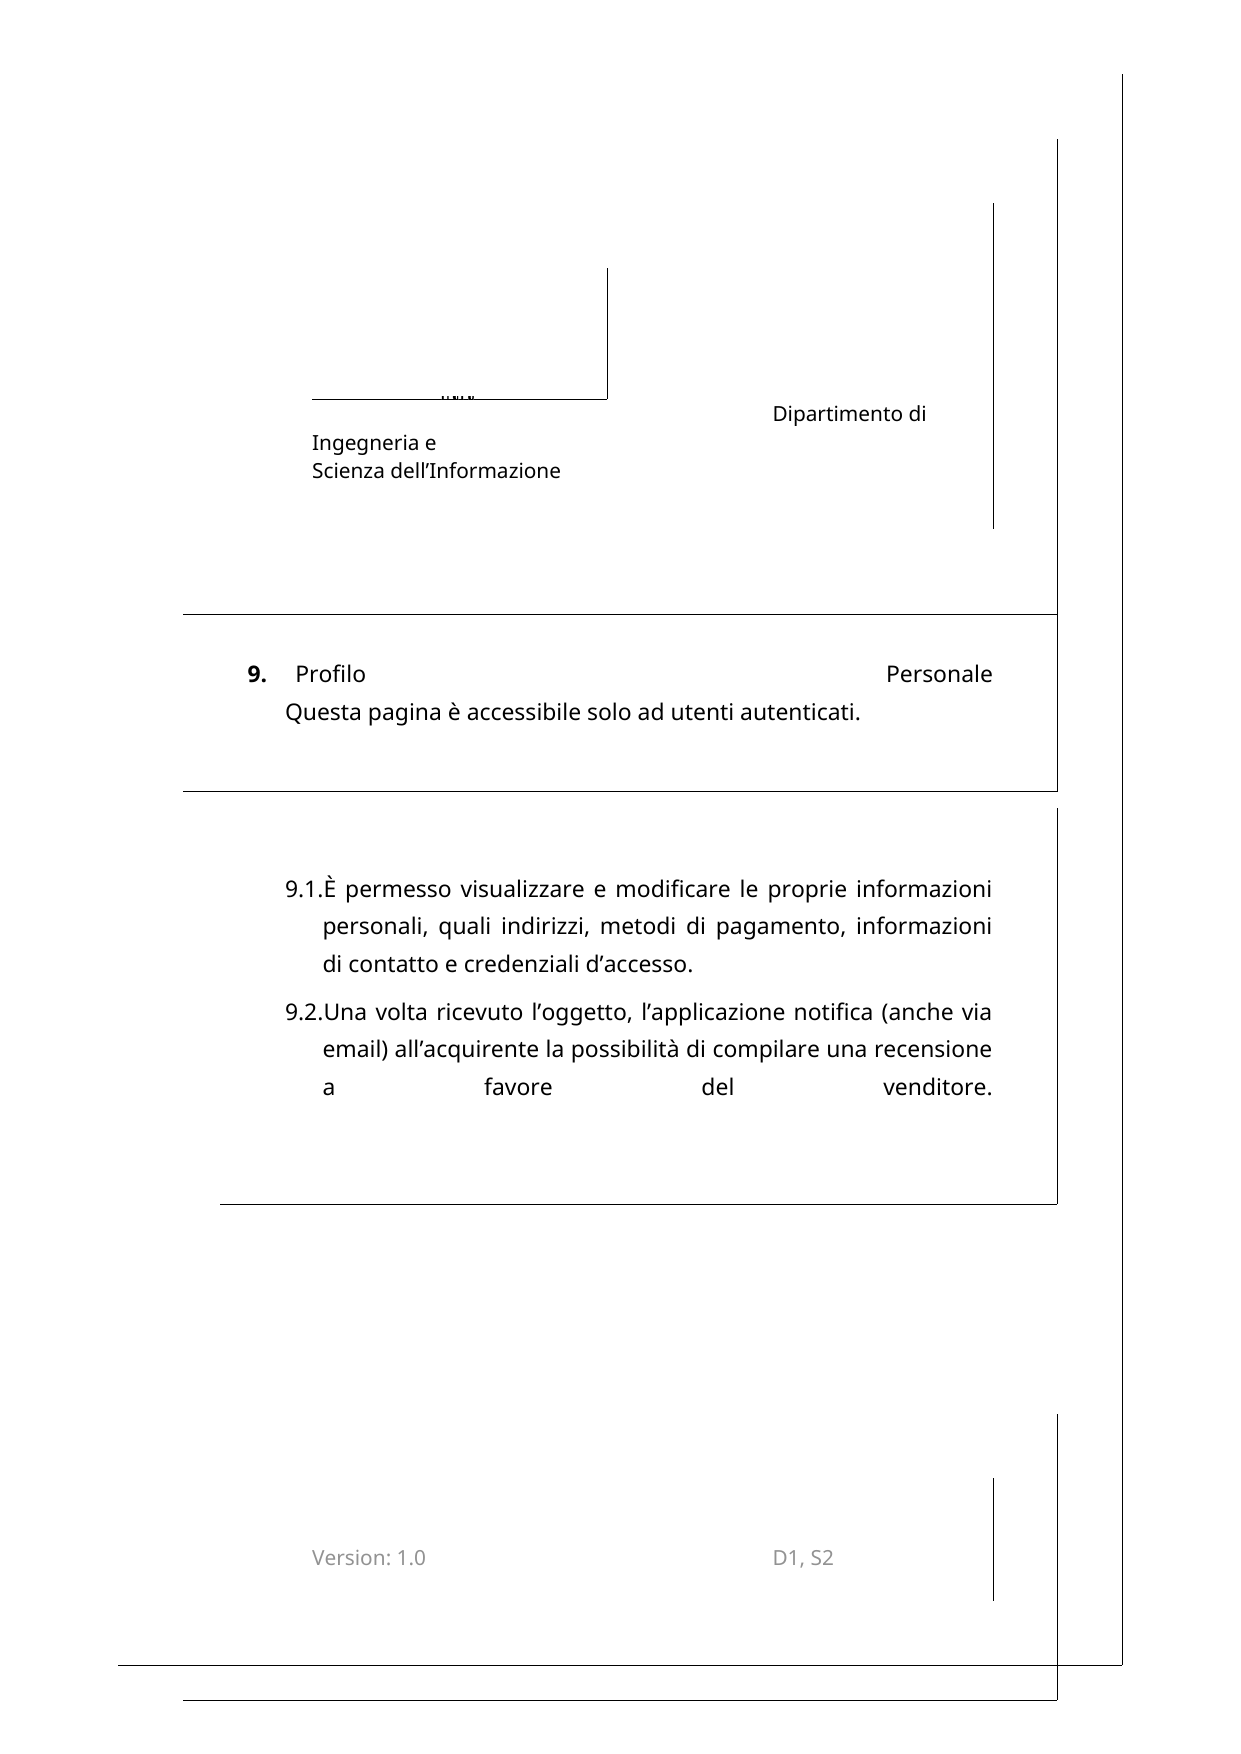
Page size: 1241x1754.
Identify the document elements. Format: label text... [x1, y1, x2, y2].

list Una volta ricevuto l’oggetto, l’applicazione notifica (anche via email) all’acquirente la possibilità di compilare una recensione a favore del venditore. [220, 931, 1057, 1204]
list È permesso visualizzare e modificare le proprie informazioni personali, quali indirizzi, metodi di pagamento, informazioni di contatto e credenziali d’accesso. [220, 808, 1057, 931]
list Profilo Personale Questa pagina è accessibile solo ad utenti autenticati. [183, 594, 1057, 791]
